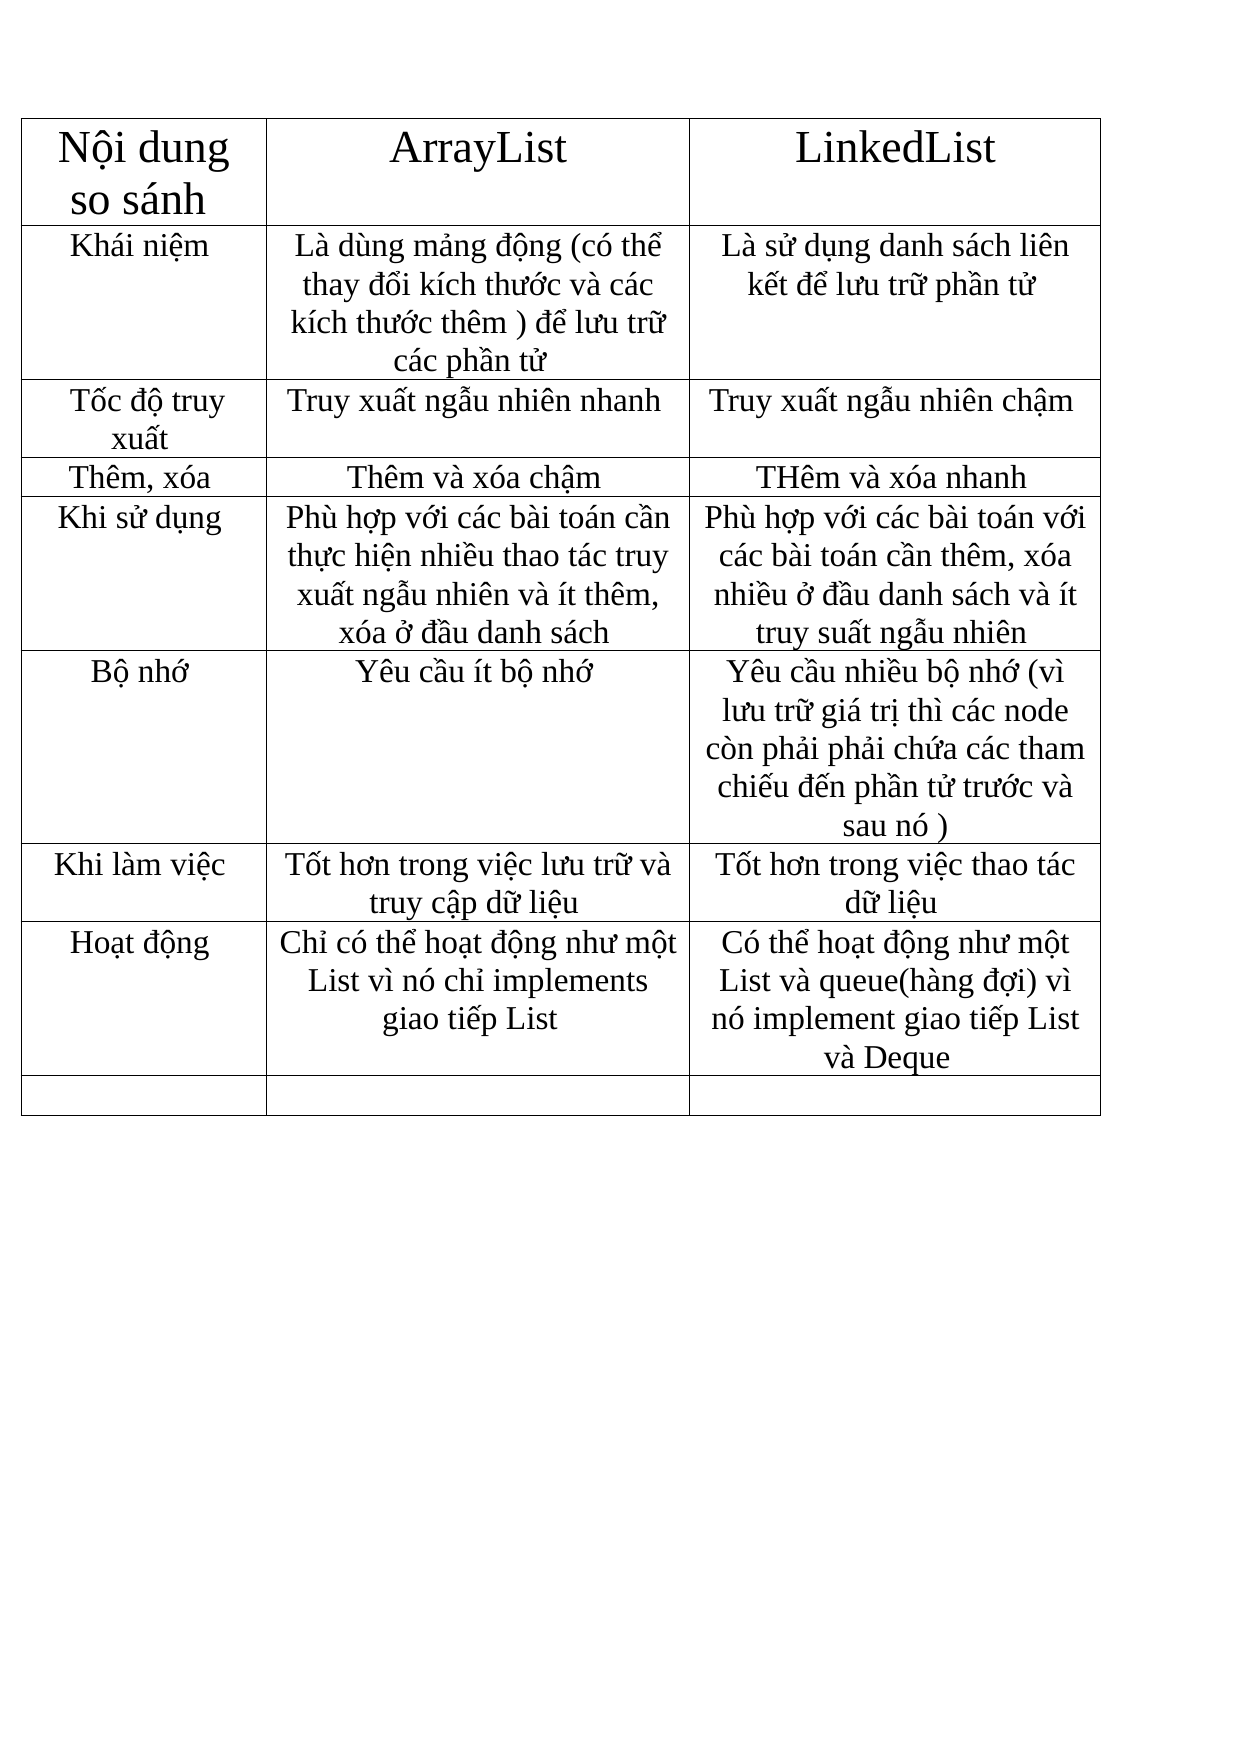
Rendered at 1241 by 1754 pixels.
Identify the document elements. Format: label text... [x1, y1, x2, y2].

table_cell Yêu cầu nhiều bộ nhớ (vì lưu trữ giá trị thì các node còn phải phải chứa các tham chiếu đến phần tử trước và sau nó ) [690, 651, 1100, 843]
table_cell [690, 1076, 1100, 1114]
table_cell Truy xuất ngẫu nhiên chậm [690, 380, 1100, 457]
table_cell Tốc độ truy xuất [22, 380, 266, 457]
table_cell Phù hợp với các bài toán cần thực hiện nhiều thao tác truy xuất ngẫu nhiên và ít thêm, xóa ở đầu danh sách [267, 497, 689, 650]
table_cell Khi sử dụng [22, 497, 266, 650]
table_cell Tốt hơn trong việc lưu trữ và truy cập dữ liệu [267, 844, 689, 921]
table_cell Truy xuất ngẫu nhiên nhanh [267, 380, 689, 457]
table_cell Thêm, xóa [22, 458, 266, 496]
table_cell Khái niệm [22, 226, 266, 379]
table_cell Bộ nhớ [22, 651, 266, 843]
table_cell [22, 1076, 266, 1114]
table_cell Là sử dụng danh sách liên kết để lưu trữ phần tử [690, 226, 1100, 379]
table_header Nội dung so sánh [22, 119, 266, 224]
table_cell Tốt hơn trong việc thao tác dữ liệu [690, 844, 1100, 921]
table_cell Khi làm việc [22, 844, 266, 921]
table_cell Thêm và xóa chậm [267, 458, 689, 496]
table_header LinkedList [690, 119, 1100, 224]
table_cell Chỉ có thể hoạt động như một List vì nó chỉ implements giao tiếp List [267, 922, 689, 1075]
table_cell Phù hợp với các bài toán với các bài toán cần thêm, xóa nhiều ở đầu danh sách và ít truy suất ngẫu nhiên [690, 497, 1100, 650]
table_cell THêm và xóa nhanh [690, 458, 1100, 496]
table_cell Có thể hoạt động như một List và queue(hàng đợi) vì nó implement giao tiếp List và Deque [690, 922, 1100, 1075]
table_cell Là dùng mảng động (có thể thay đổi kích thước và các kích thước thêm ) để lưu trữ các phần tử [267, 226, 689, 379]
table_cell Yêu cầu ít bộ nhớ [267, 651, 689, 843]
table_cell [267, 1076, 689, 1114]
table_cell Hoạt động [22, 922, 266, 1075]
table_header ArrayList [267, 119, 689, 224]
